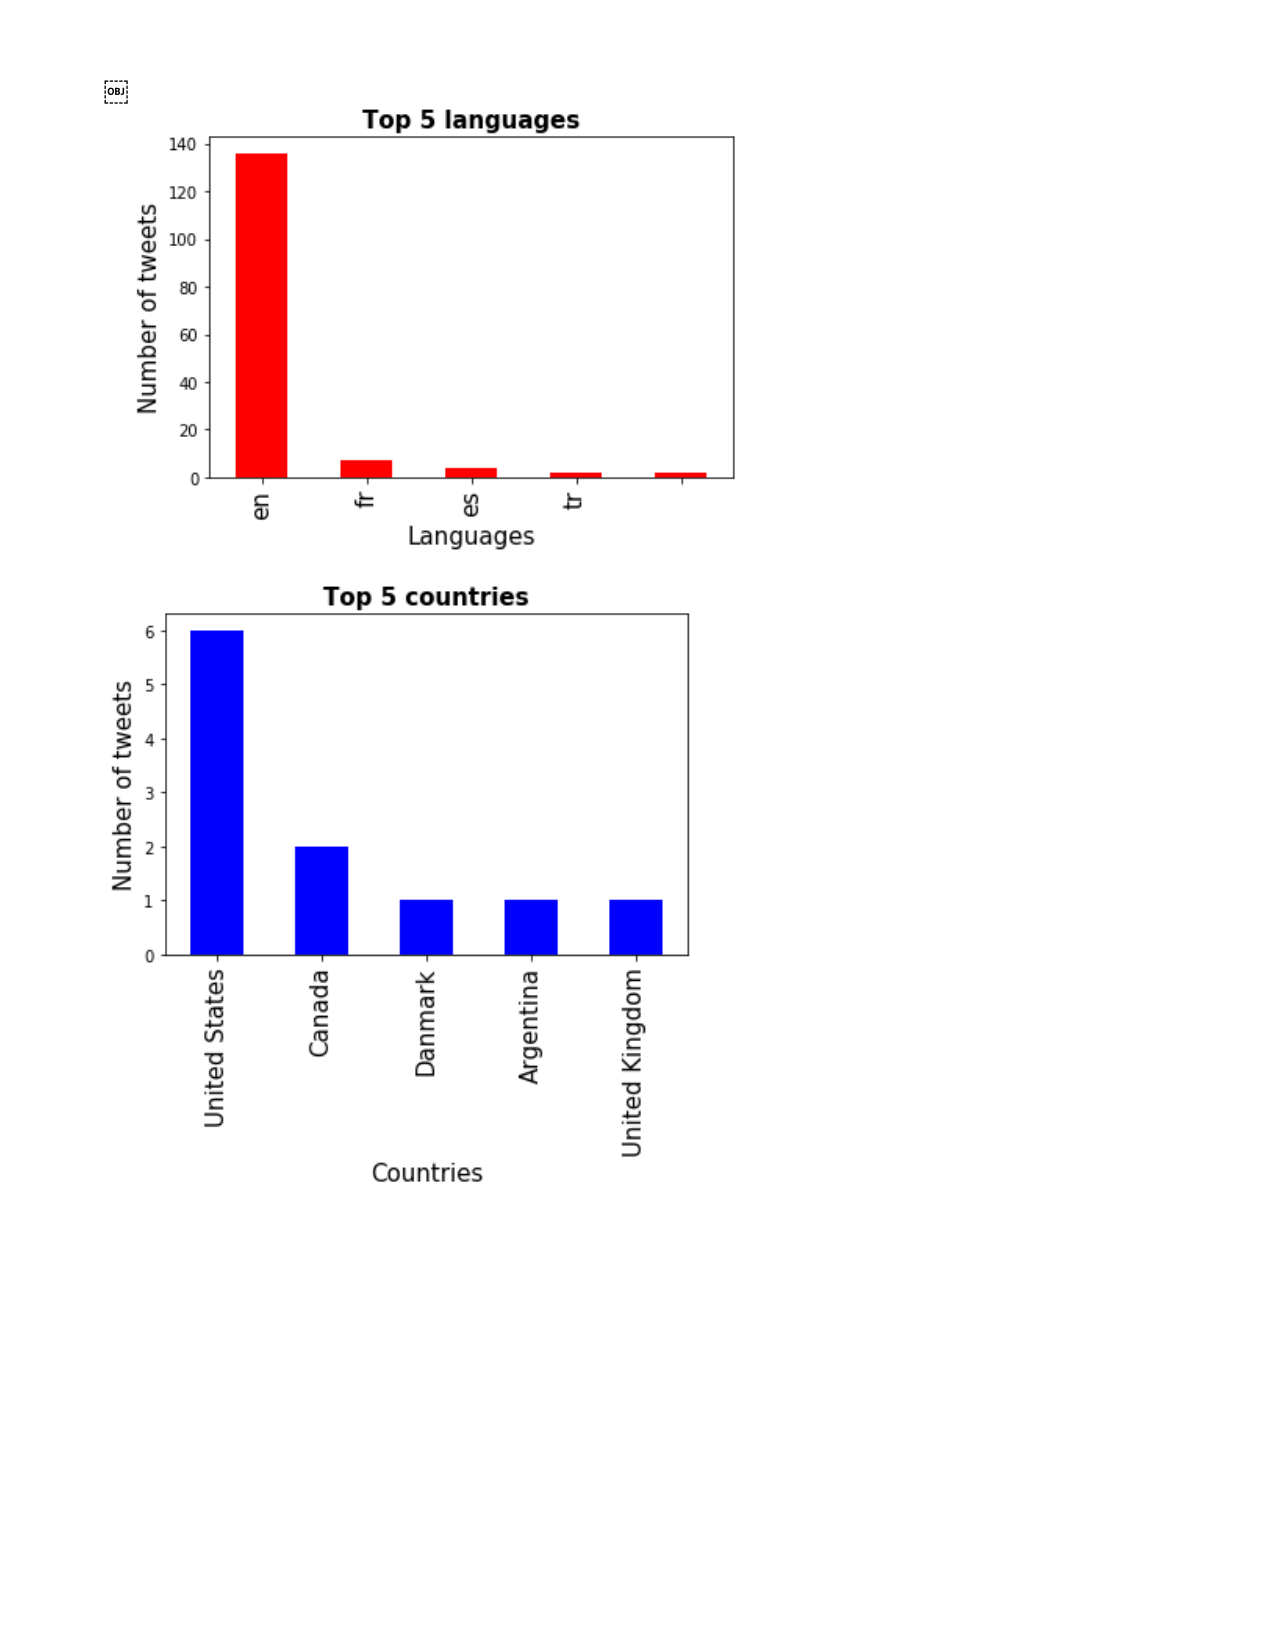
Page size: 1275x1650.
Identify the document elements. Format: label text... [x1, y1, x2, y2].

text ￼ [103, 75, 1167, 559]
